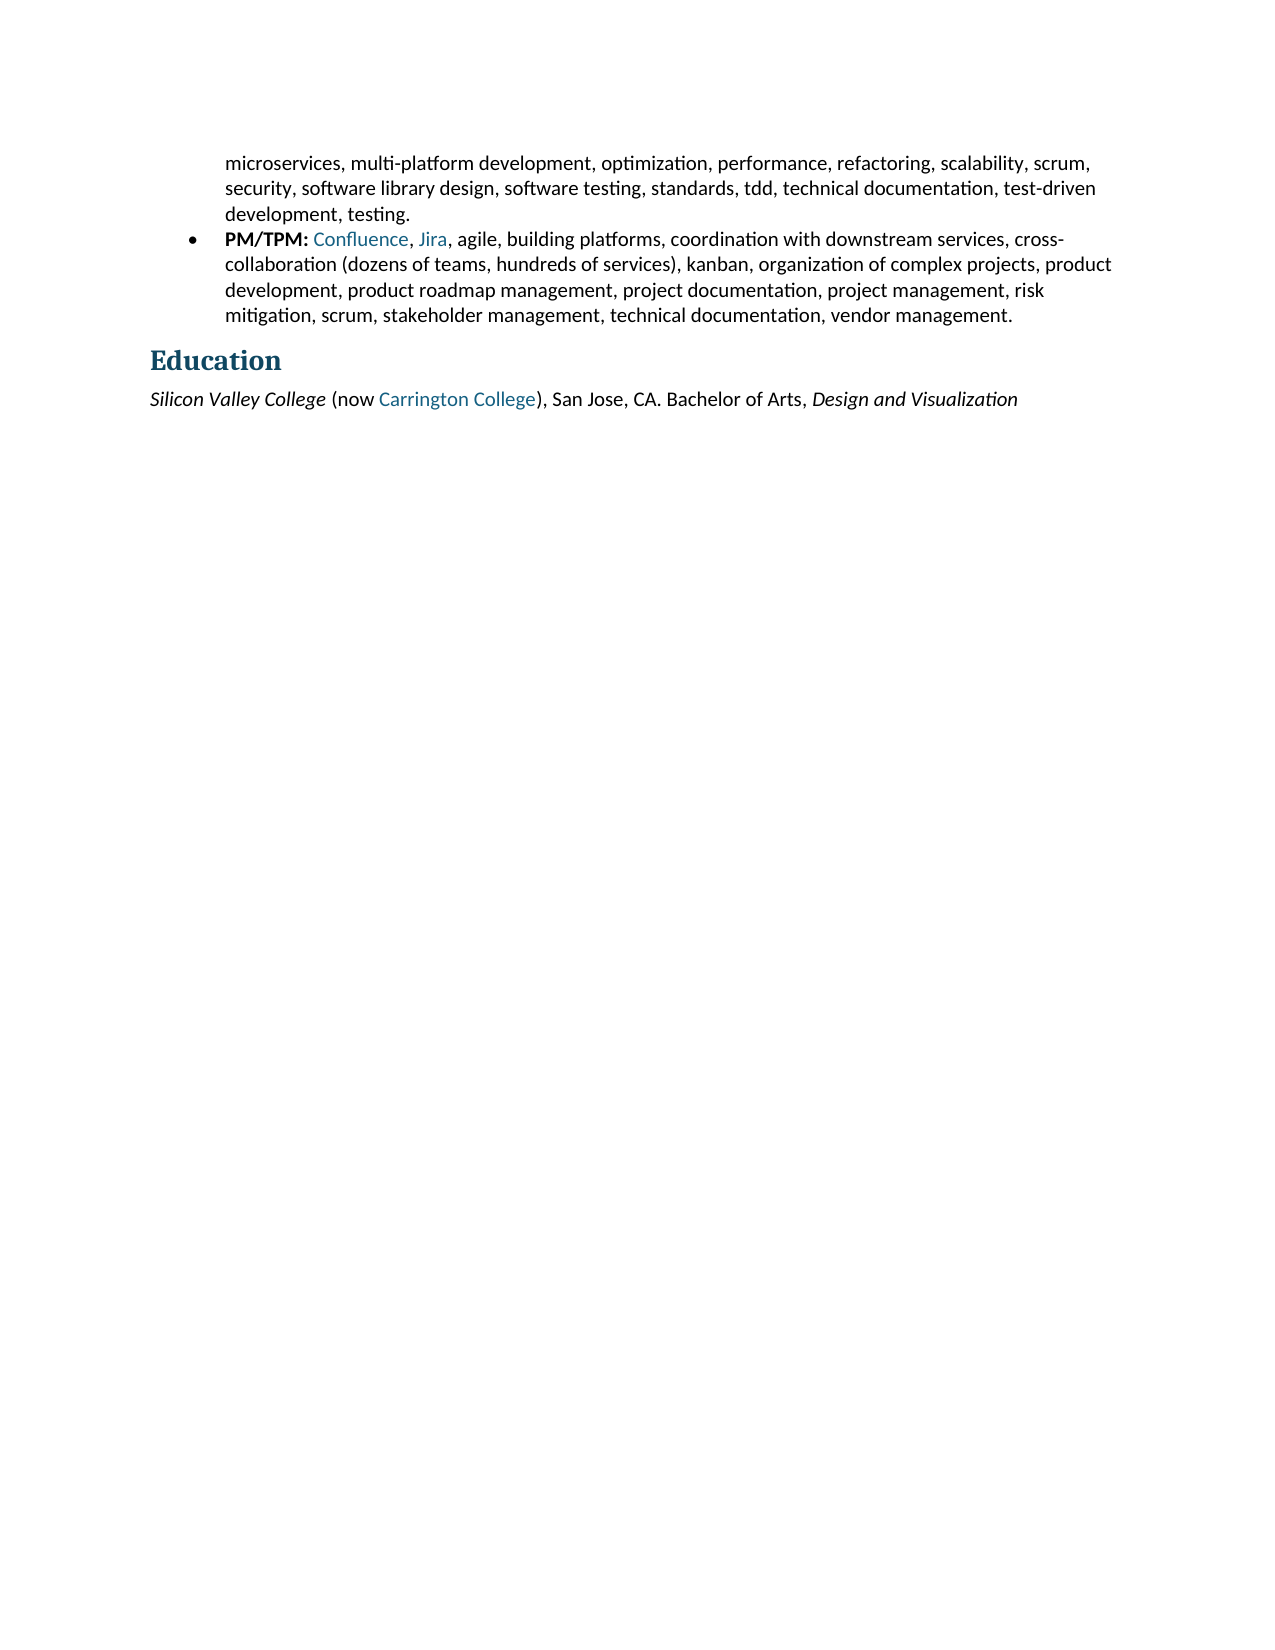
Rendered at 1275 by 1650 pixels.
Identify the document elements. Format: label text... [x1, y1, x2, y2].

text Silicon Valley College (now Carrington College), San Jose, CA. Bachelor of Arts, Design and Visualization [150, 386, 1125, 412]
subtitle Education [150, 344, 1125, 378]
list PM/TPM: Confluence, Jira, agile, building platforms, coordination with downstream services, cross-collaboration (dozens of teams, hundreds of services), kanban, organization of complex projects, product development, product roadmap management, project documentation, project management, risk mitigation, scrum, stakeholder management, technical documentation, vendor management. [187, 226, 1125, 328]
list microservices, multi-platform development, optimization, performance, refactoring, scalability, scrum, security, software library design, software testing, standards, tdd, technical documentation, test-driven development, testing. [187, 150, 1125, 226]
